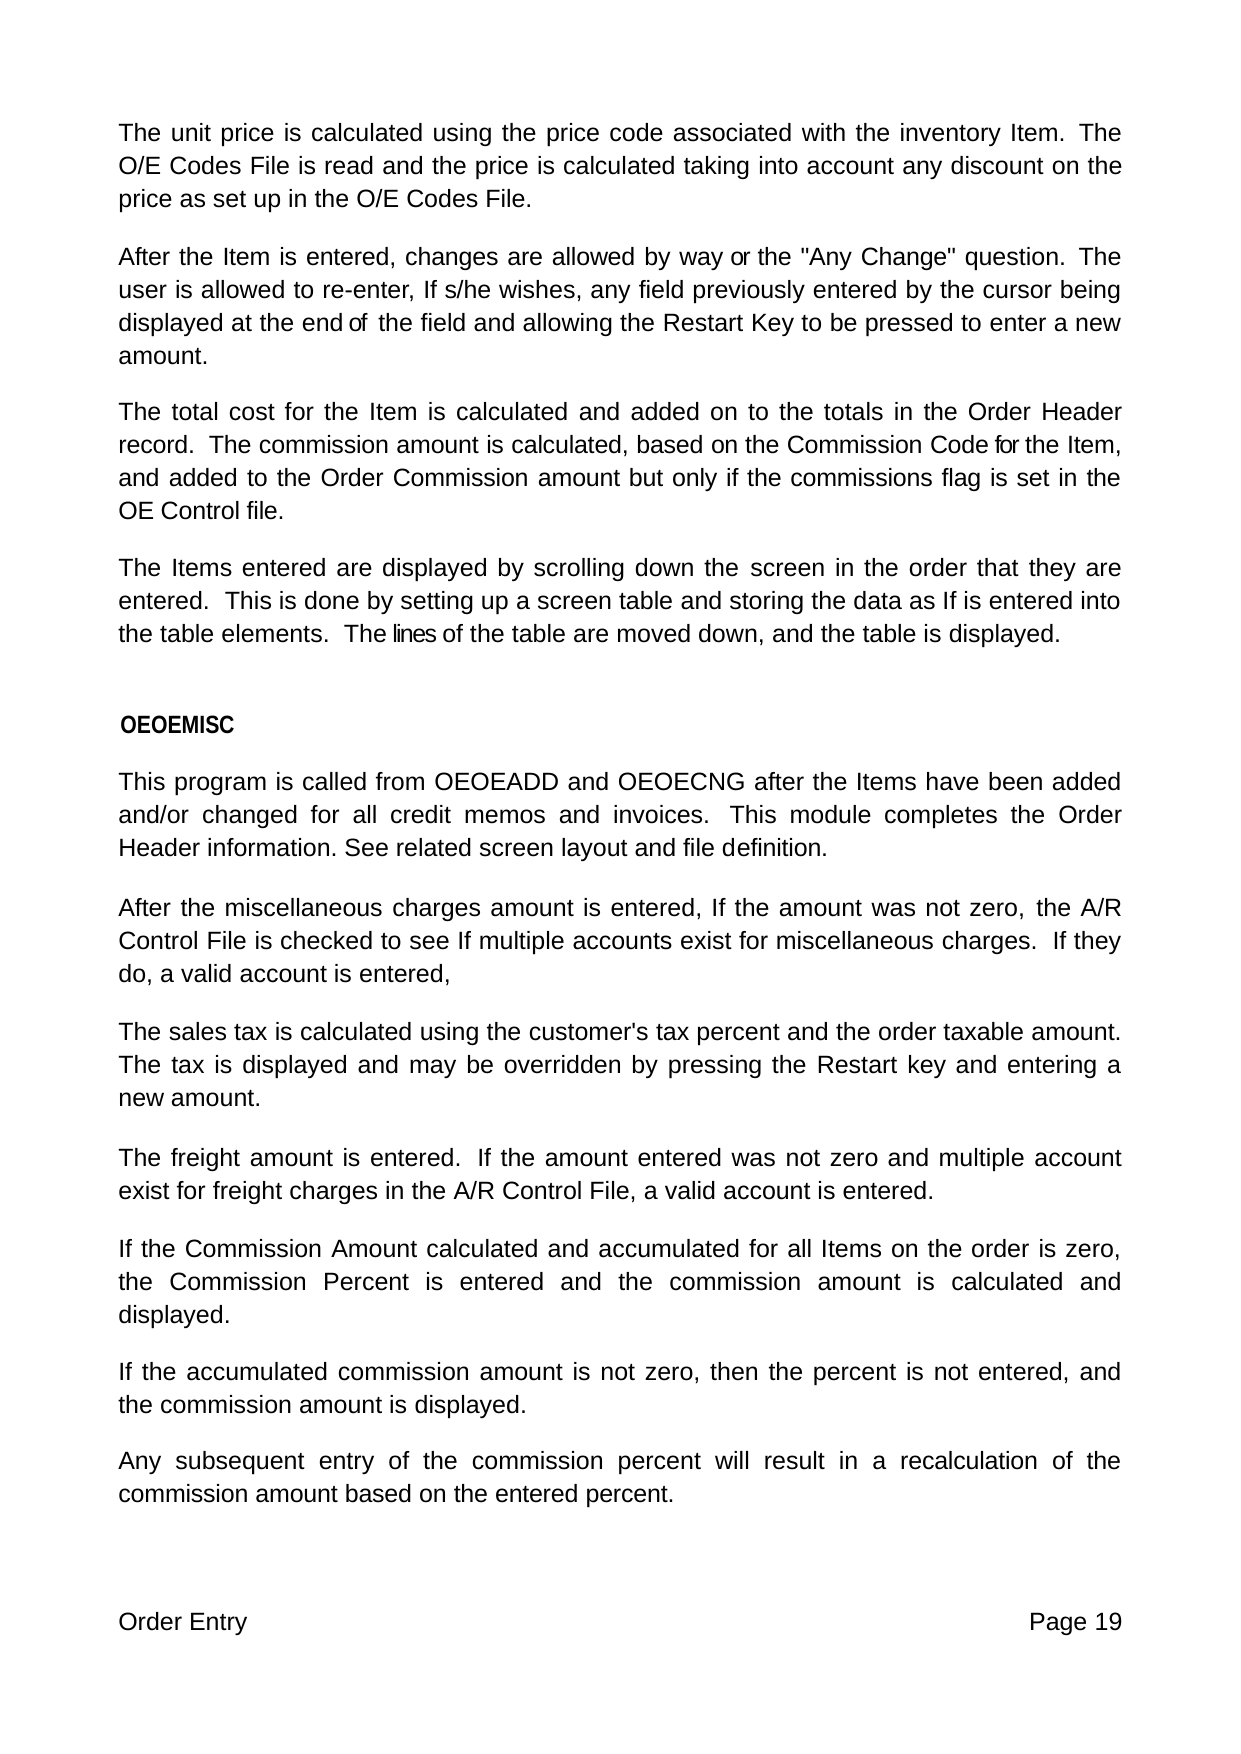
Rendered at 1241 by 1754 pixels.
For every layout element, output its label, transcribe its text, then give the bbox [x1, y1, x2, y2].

text The freight amount is entered. If the amount entered was not zero and multiple account exist for freight charges in the A/R Control File, a valid account is entered. [118, 1143, 1122, 1205]
text Any subsequent entry of the commission percent will result in a recalculation of the commission amount based on the entered percent. [118, 1446, 1122, 1508]
text The total cost for the Item is calculated and added on to the totals in the Order Header record. The commission amount is calculated, based on the Commission Code for the Item, and added to the Order Commission amount but only if the commissions flag is set in the OE Control file. [118, 397, 1122, 525]
text After the Item is entered, changes are allowed by way or the "Any Change" question. The user is allowed to re-enter, If s/he wishes, any field previously entered by the cursor being displayed at the end of the field and allowing the Restart Key to be pressed to enter a new amount. [118, 242, 1122, 369]
text The unit price is calculated using the price code associated with the inventory Item. The O/E Codes File is read and the price is calculated taking into account any discount on the price as set up in the O/E Codes File. [118, 118, 1122, 213]
subtitle OEOEMISC [120, 710, 1122, 739]
text If the Commission Amount calculated and accumulated for all Items on the order is zero, the Commission Percent is entered and the commission amount is calculated and displayed. [118, 1234, 1122, 1328]
text The sales tax is calculated using the customer's tax percent and the order taxable amount. The tax is displayed and may be overridden by pressing the Restart key and entering a new amount. [118, 1017, 1122, 1112]
text After the miscellaneous charges amount is entered, If the amount was not zero, the A/R Control File is checked to see If multiple accounts exist for miscellaneous charges. If they do, a valid account is entered, [118, 893, 1122, 987]
text The Items entered are displayed by scrolling down the screen in the order that they are entered. This is done by setting up a screen table and storing the data as If is entered into the table elements. The lines of the table are moved down, and the table is displayed. [118, 553, 1122, 648]
text This program is called from OEOEADD and OEOECNG after the Items have been added and/or changed for all credit memos and invoices. This module completes the Order Header information. See related screen layout and file definition. [118, 767, 1122, 861]
text If the accumulated commission amount is not zero, then the percent is not entered, and the commission amount is displayed. [118, 1357, 1122, 1419]
